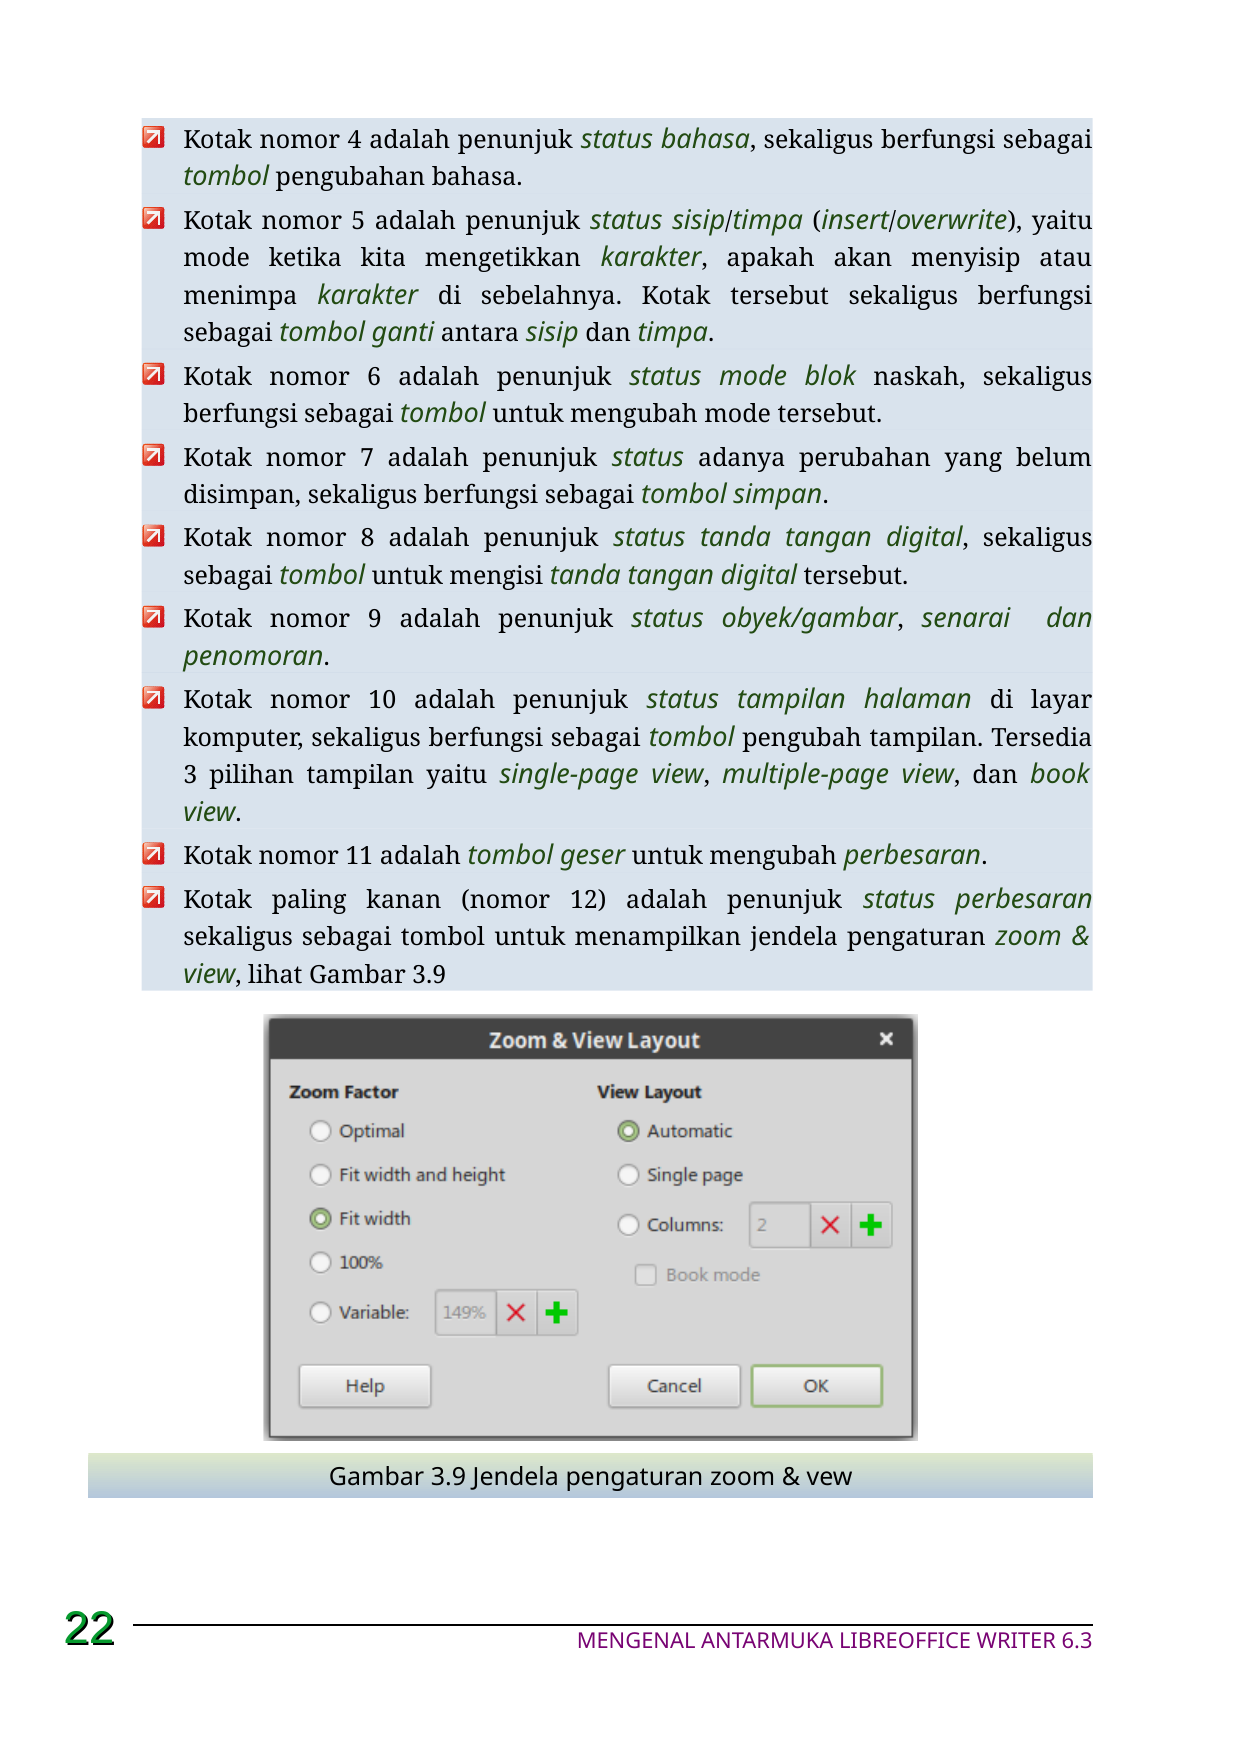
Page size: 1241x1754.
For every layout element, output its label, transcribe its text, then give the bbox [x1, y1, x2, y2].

list Kotak nomor 10 adalah penunjuk status tampilan halaman di layar komputer, sekaligus berfungsi sebagai tombol pengubah tampilan. Tersedia 3 pilihan tampilan yaitu single-page view, multiple-page view, dan book view. [142, 679, 1093, 829]
text Gambar 3.9 Jendela pengaturan zoom & vew [88, 1453, 1093, 1498]
list Kotak nomor 9 adalah penunjuk status obyek/gambar, senarai dan penomoran. [142, 598, 1093, 673]
list Kotak nomor 6 adalah penunjuk status mode blok naskah, sekaligus berfungsi sebagai tombol untuk mengubah mode tersebut. [142, 355, 1093, 430]
list Kotak nomor 5 adalah penunjuk status sisip/timpa (insert/overwrite), yaitu mode ketika kita mengetikkan karakter, apakah akan menyisip atau menimpa karakter di sebelahnya. Kotak tersebut sekaligus berfungsi sebagai tombol ganti antara sisip dan timpa. [142, 199, 1093, 349]
list Kotak nomor 11 adalah tombol geser untuk mengubah perbesaran. [142, 835, 1093, 872]
picture [263, 1014, 918, 1441]
list Kotak nomor 4 adalah penunjuk status bahasa, sekaligus berfungsi sebagai tombol pengubahan bahasa. [142, 118, 1093, 193]
list Kotak nomor 7 adalah penunjuk status adanya perubahan yang belum disimpan, sekaligus berfungsi sebagai tombol simpan. [142, 436, 1093, 511]
list Kotak nomor 8 adalah penunjuk status tanda tangan digital, sekaligus sebagai tombol untuk mengisi tanda tangan digital tersebut. [142, 517, 1093, 592]
list Kotak paling kanan (nomor 12) adalah penunjuk status perbesaran sekaligus sebagai tombol untuk menampilkan jendela pengaturan zoom & view, lihat Gambar 3.9 [142, 878, 1093, 991]
